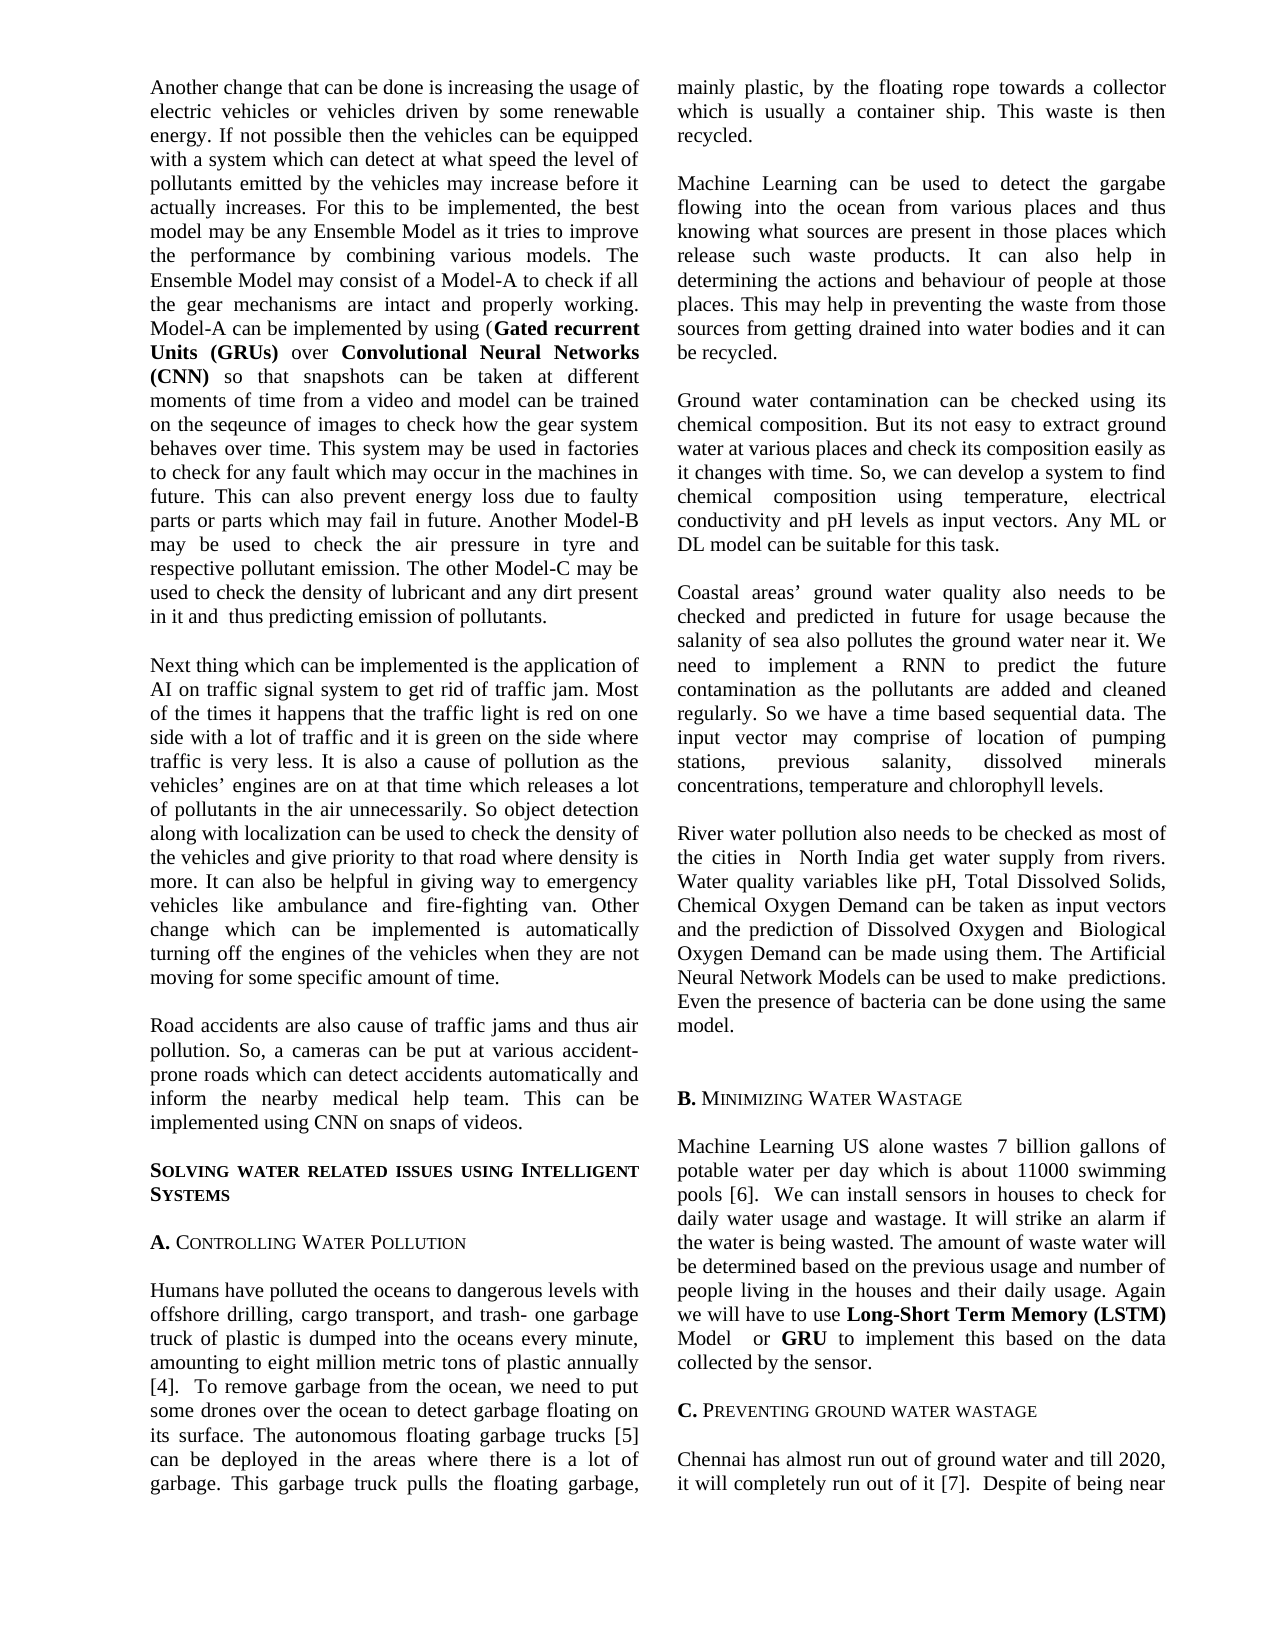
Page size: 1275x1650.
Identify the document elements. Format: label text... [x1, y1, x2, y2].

text Chennai has almost run out of ground water and till 2020, it will completely run out of it [7]. Despite of being near [677, 1447, 1167, 1495]
text A. Controlling Water Pollution [150, 1230, 639, 1254]
text Next thing which can be implemented is the application of AI on traffic signal system to get rid of traffic jam. Most of the times it happens that the traffic light is red on one side with a lot of traffic and it is green on the side where traffic is very less. It is also a cause of pollution as the vehicles’ engines are on at that time which releases a lot of pollutants in the air unnecessarily. So object detection along with localization can be used to check the density of the vehicles and give priority to that road where density is more. It can also be helpful in giving way to emergency vehicles like ambulance and fire-fighting van. Other change which can be implemented is automatically turning off the engines of the vehicles when they are not moving for some specific amount of time. [150, 652, 639, 989]
text Road accidents are also cause of traffic jams and thus air pollution. So, a cameras can be put at various accident-prone roads which can detect accidents automatically and inform the nearby medical help team. This can be implemented using CNN on snaps of videos. [150, 1013, 639, 1134]
text Machine Learning can be used to detect the gargabe flowing into the ocean from various places and thus knowing what sources are present in those places which release such waste products. It can also help in determining the actions and behaviour of people at those places. This may help in preventing the waste from those sources from getting drained into water bodies and it can be recycled. [677, 171, 1167, 364]
text Coastal areas’ ground water quality also needs to be checked and predicted in future for usage because the salanity of sea also pollutes the ground water near it. We need to implement a RNN to predict the future contamination as the pollutants are added and cleaned regularly. So we have a time based sequential data. The input vector may comprise of location of pumping stations, previous salanity, dissolved minerals concentrations, temperature and chlorophyll levels. [677, 580, 1167, 797]
text C. Preventing ground water wastage [677, 1398, 1167, 1422]
text Machine Learning US alone wastes 7 billion gallons of potable water per day which is about 11000 swimming pools [6]. We can install sensors in houses to check for daily water usage and wastage. It will strike an alarm if the water is being wasted. The amount of waste water will be determined based on the previous usage and number of people living in the houses and their daily usage. Again we will have to use Long-Short Term Memory (LSTM) Model or GRU to implement this based on the data collected by the sensor. [677, 1134, 1167, 1374]
text River water pollution also needs to be checked as most of the cities in North India get water supply from rivers. Water quality variables like pH, Total Dissolved Solids, Chemical Oxygen Demand can be taken as input vectors and the prediction of Dissolved Oxygen and Biological Oxygen Demand can be made using them. The Artificial Neural Network Models can be used to make predictions. Even the presence of bacteria can be done using the same model. [677, 821, 1167, 1037]
text mainly plastic, by the floating rope towards a collector which is usually a container ship. This waste is then recycled. [677, 75, 1167, 147]
text Ground water contamination can be checked using its chemical composition. But its not easy to extract ground water at various places and check its composition easily as it changes with time. So, we can develop a system to find chemical composition using temperature, electrical conductivity and pH levels as input vectors. Any ML or DL model can be suitable for this task. [677, 388, 1167, 556]
text Solving water related issues using Intelligent Systems [150, 1158, 639, 1206]
text Humans have polluted the oceans to dangerous levels with offshore drilling, cargo transport, and trash- one garbage truck of plastic is dumped into the oceans every minute, amounting to eight million metric tons of plastic annually [4]. To remove garbage from the ocean, we need to put some drones over the ocean to detect garbage floating on its surface. The autonomous floating garbage trucks [5] can be deployed in the areas where there is a lot of garbage. This garbage truck pulls the floating garbage, [150, 1278, 639, 1495]
text Another change that can be done is increasing the usage of electric vehicles or vehicles driven by some renewable energy. If not possible then the vehicles can be equipped with a system which can detect at what speed the level of pollutants emitted by the vehicles may increase before it actually increases. For this to be implemented, the best model may be any Ensemble Model as it tries to improve the performance by combining various models. The Ensemble Model may consist of a Model-A to check if all the gear mechanisms are intact and properly working. Model-A can be implemented by using (Gated recurrent Units (GRUs) over Convolutional Neural Networks (CNN) so that snapshots can be taken at different moments of time from a video and model can be trained on the seqeunce of images to check how the gear system behaves over time. This system may be used in factories to check for any fault which may occur in the machines in future. This can also prevent energy loss due to faulty parts or parts which may fail in future. Another Model-B may be used to check the air pressure in tyre and respective pollutant emission. The other Model-C may be used to check the density of lubricant and any dirt present in it and thus predicting emission of pollutants. [150, 75, 639, 628]
text B. Minimizing Water Wastage [677, 1086, 1167, 1110]
